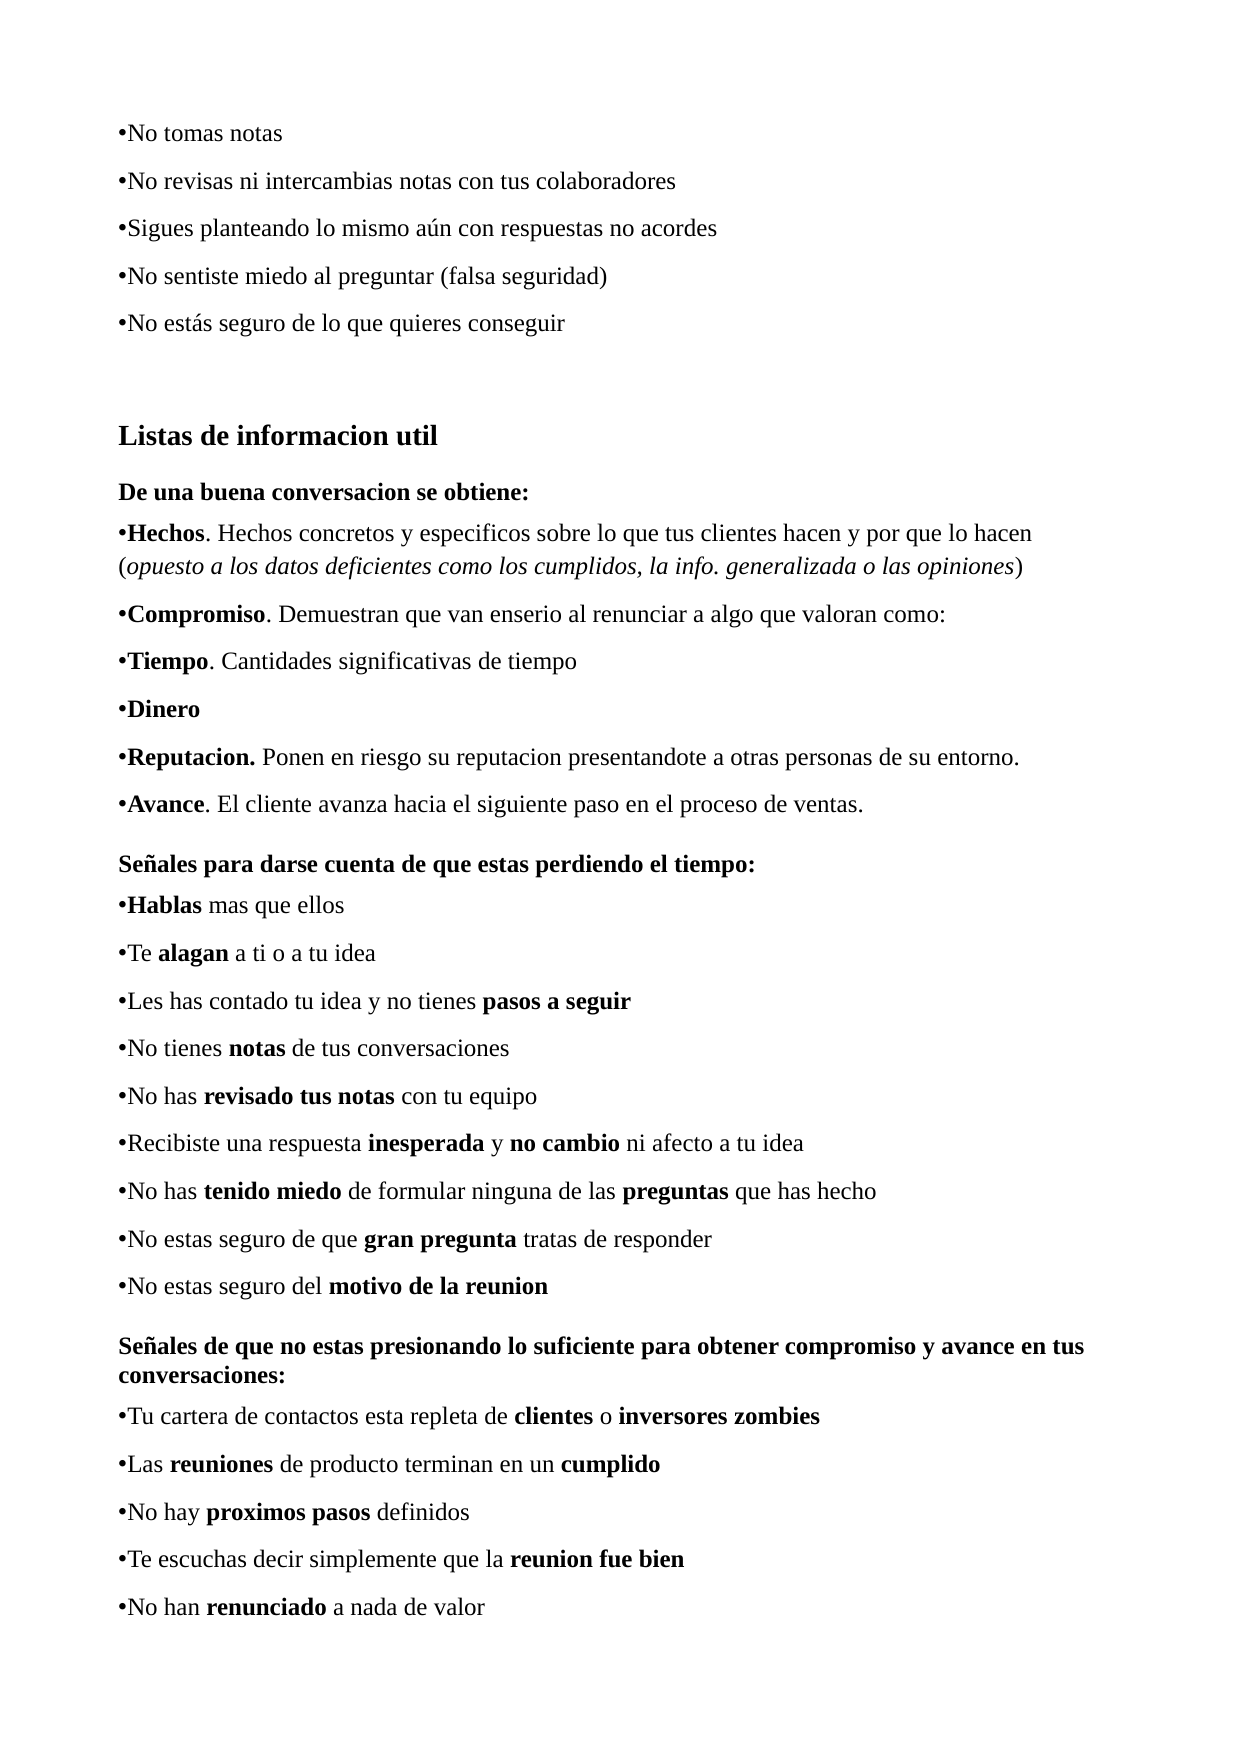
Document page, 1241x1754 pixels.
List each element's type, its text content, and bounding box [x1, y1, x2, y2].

list No estás seguro de lo que quieres conseguir [118, 308, 1122, 337]
list No estas seguro de que gran pregunta tratas de responder [118, 1224, 1122, 1252]
list No hay proximos pasos definidos [118, 1497, 1122, 1525]
list Reputacion. Ponen en riesgo su reputacion presentandote a otras personas de su entorno. [118, 742, 1122, 770]
list No revisas ni intercambias notas con tus colaboradores [118, 166, 1122, 194]
list No has revisado tus notas con tu equipo [118, 1081, 1122, 1110]
list No has tenido miedo de formular ninguna de las preguntas que has hecho [118, 1176, 1122, 1205]
list Tiempo. Cantidades significativas de tiempo [118, 646, 1122, 675]
subtitle Señales para darse cuenta de que estas perdiendo el tiempo: [118, 849, 1122, 878]
subtitle Listas de informacion util [118, 418, 1122, 452]
list Te alagan a ti o a tu idea [118, 938, 1122, 967]
list Tu cartera de contactos esta repleta de clientes o inversores zombies [118, 1401, 1122, 1430]
list Compromiso. Demuestran que van enserio al renunciar a algo que valoran como: [118, 599, 1122, 627]
list Les has contado tu idea y no tienes pasos a seguir [118, 986, 1122, 1014]
list Las reuniones de producto terminan en un cumplido [118, 1449, 1122, 1478]
list Hechos. Hechos concretos y especificos sobre lo que tus clientes hacen y por que lo hacen (opuesto a los datos deficientes como los cumplidos, la info. generalizada o las opiniones) [118, 518, 1122, 580]
subtitle De una buena conversacion se obtiene: [118, 477, 1122, 506]
list No tienes notas de tus conversaciones [118, 1033, 1122, 1062]
list No estas seguro del motivo de la reunion [118, 1271, 1122, 1300]
list No sentiste miedo al preguntar (falsa seguridad) [118, 261, 1122, 290]
subtitle Señales de que no estas presionando lo suficiente para obtener compromiso y avance en tus conversaciones: [118, 1331, 1122, 1389]
list No tomas notas [118, 118, 1122, 147]
list Te escuchas decir simplemente que la reunion fue bien [118, 1544, 1122, 1573]
list Sigues planteando lo mismo aún con respuestas no acordes [118, 213, 1122, 242]
list Recibiste una respuesta inesperada y no cambio ni afecto a tu idea [118, 1128, 1122, 1157]
list Dinero [118, 694, 1122, 723]
list No han renunciado a nada de valor [118, 1592, 1122, 1621]
list Avance. El cliente avanza hacia el siguiente paso en el proceso de ventas. [118, 789, 1122, 818]
list Hablas mas que ellos [118, 891, 1122, 919]
